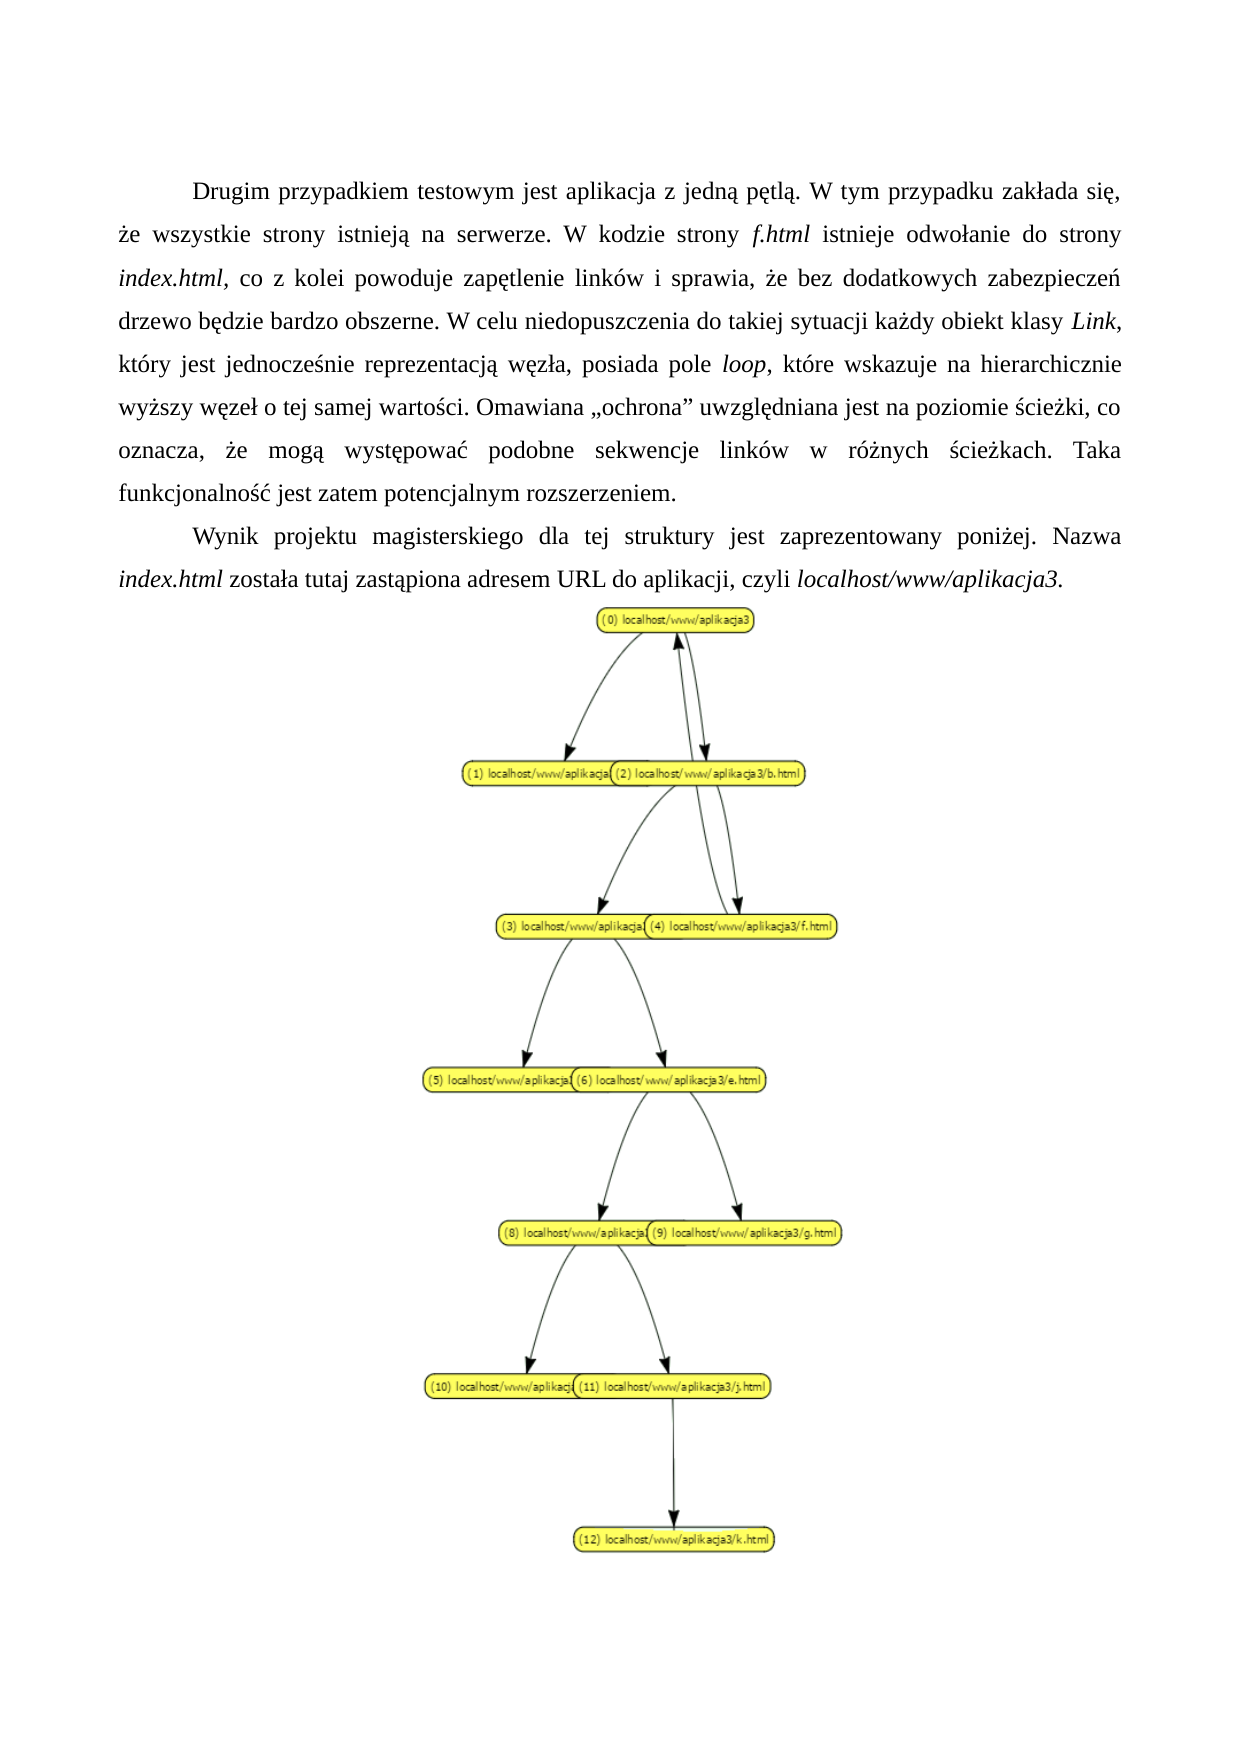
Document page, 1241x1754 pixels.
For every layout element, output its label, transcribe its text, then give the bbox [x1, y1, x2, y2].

text Drugim przypadkiem testowym jest aplikacja z jedną pętlą. W tym przypadku zakłada się, że wszystkie strony istnieją na serwerze. W kodzie strony f.html istnieje odwołanie do strony index.html, co z kolei powoduje zapętlenie linków i sprawia, że bez dodatkowych zabezpieczeń drzewo będzie bardzo obszerne. W celu niedopuszczenia do takiej sytuacji każdy obiekt klasy Link, który jest jednocześnie reprezentacją węzła, posiada pole loop, które wskazuje na hierarchicznie wyższy węzeł o tej samej wartości. Omawiana „ochrona” uwzględniana jest na poziomie ścieżki, co oznacza, że mogą występować podobne sekwencje linków w różnych ścieżkach. Taka funkcjonalność jest zatem potencjalnym rozszerzeniem. [118, 176, 1122, 507]
picture [395, 599, 859, 1572]
text Wynik projektu magisterskiego dla tej struktury jest zaprezentowany poniżej. Nazwa index.html została tutaj zastąpiona adresem URL do aplikacji, czyli localhost/www/aplikacja3. [118, 521, 1122, 593]
